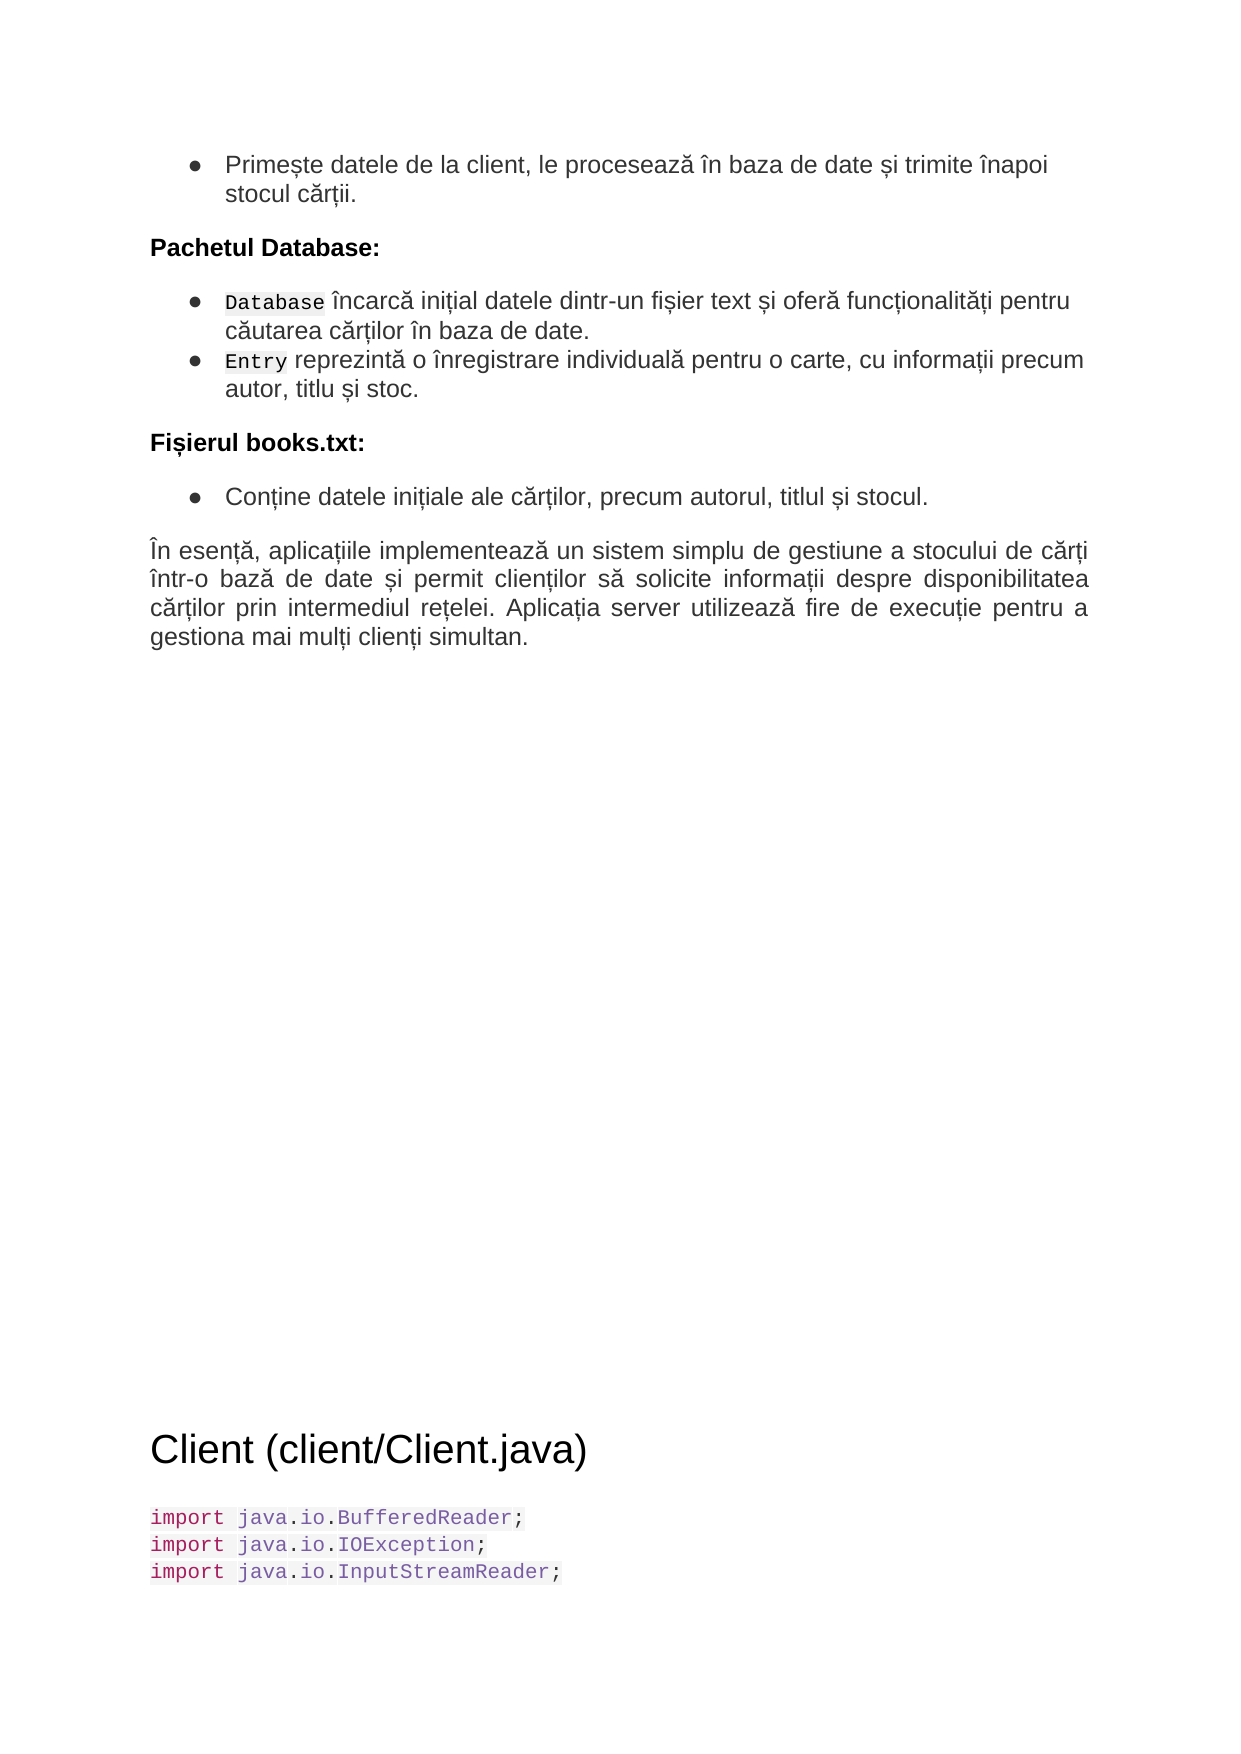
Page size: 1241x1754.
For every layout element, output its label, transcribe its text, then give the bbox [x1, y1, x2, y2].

list Primește datele de la client, le procesează în baza de date și trimite înapoi stocul cărții. [187, 150, 1090, 207]
text În esență, aplicațiile implementează un sistem simplu de gestiune a stocului de cărți într-o bază de date și permit clienților să solicite informații despre disponibilitatea cărților prin intermediul rețelei. Aplicația server utilizează fire de execuție pentru a gestiona mai mulți clienți simultan. [150, 536, 1090, 651]
text import java.io.BufferedReader; [150, 1507, 1090, 1531]
text Pachetul Database: [150, 232, 1090, 261]
list Database încarcă inițial datele dintr-un fișier text și oferă funcționalități pentru căutarea cărților în baza de date. [187, 286, 1090, 345]
text import java.io.IOException; [150, 1534, 1090, 1558]
text import java.io.InputStreamReader; [150, 1561, 1090, 1585]
list Conține datele inițiale ale cărților, precum autorul, titlul și stocul. [187, 482, 1090, 511]
list Entry reprezintă o înregistrare individuală pentru o carte, cu informații precum autor, titlu și stoc. [187, 345, 1090, 403]
text Fișierul books.txt: [150, 428, 1090, 457]
subtitle Client (client/Client.java) [150, 1426, 1090, 1473]
